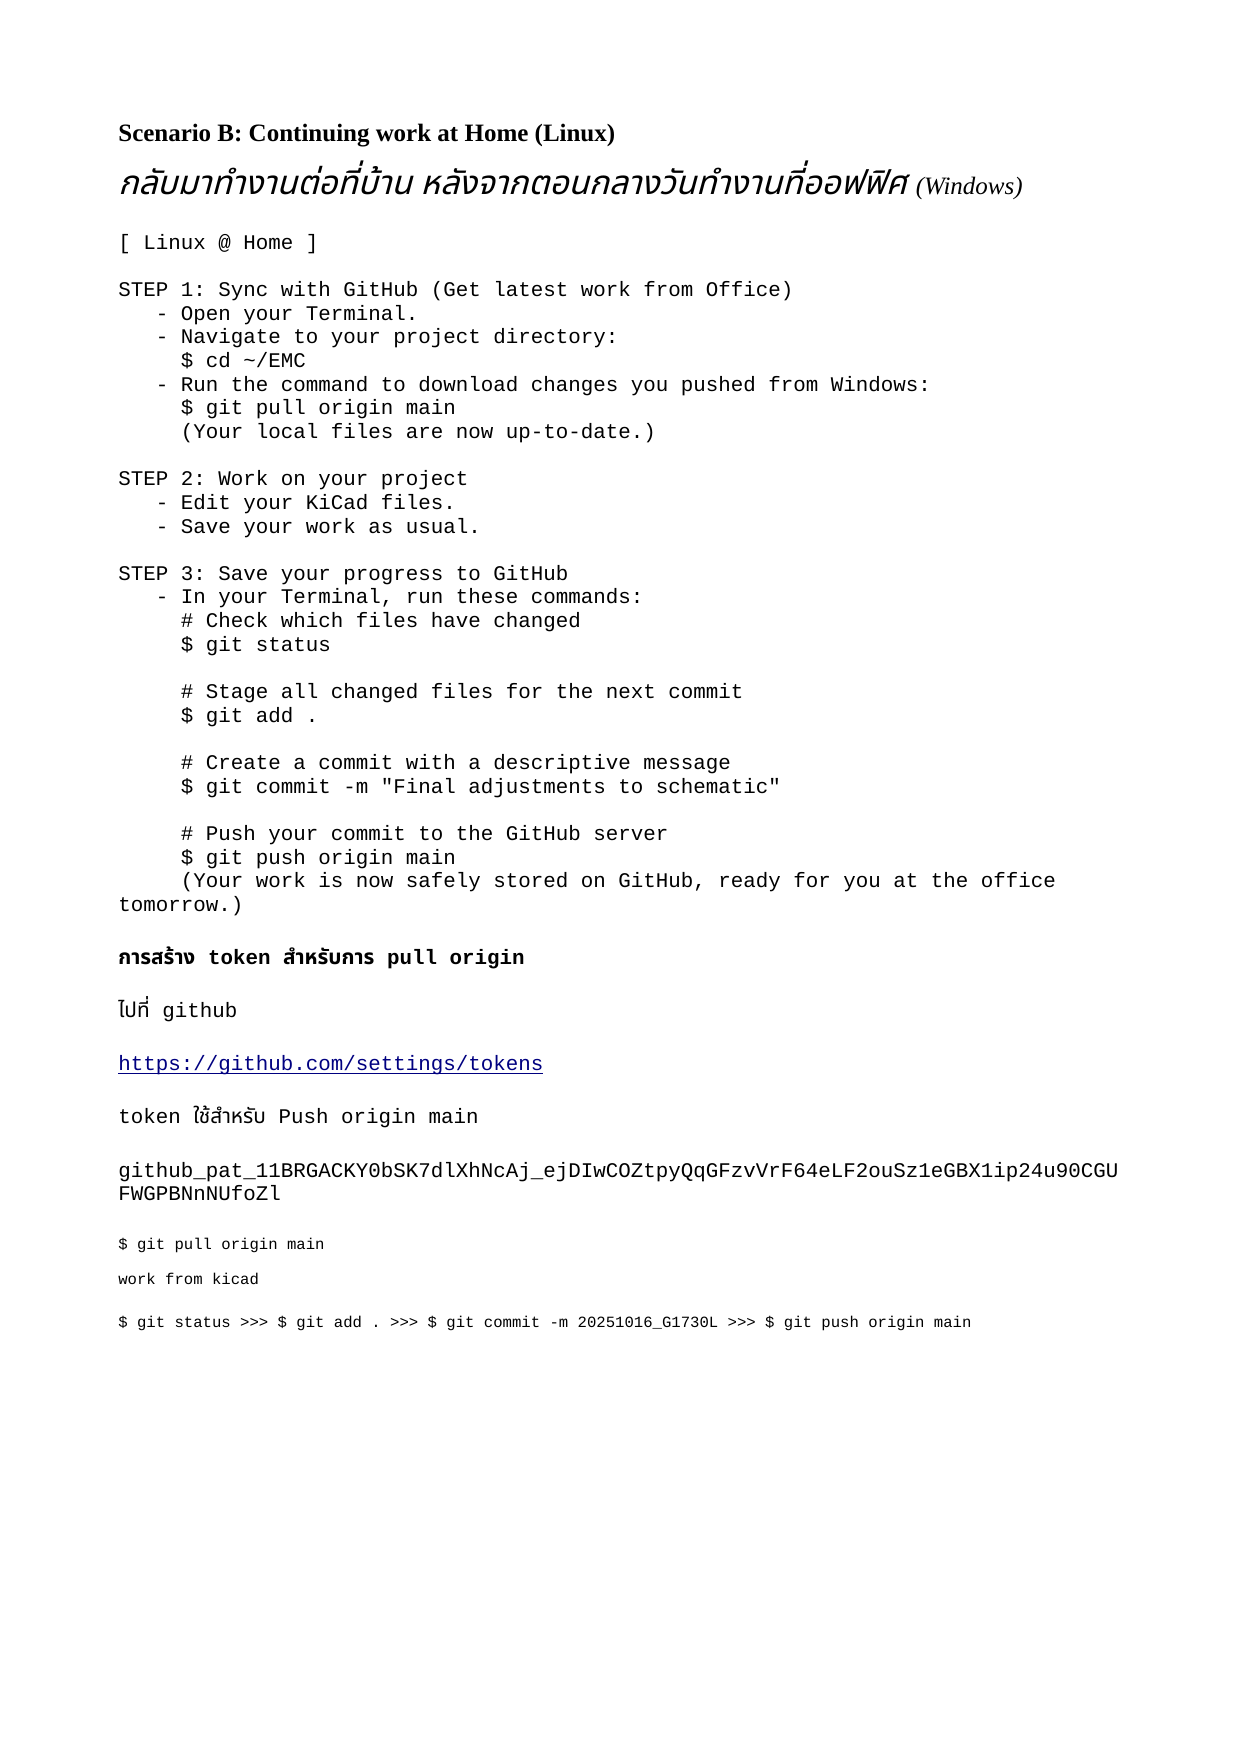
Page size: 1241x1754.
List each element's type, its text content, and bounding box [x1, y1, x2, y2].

text (Your local files are now up-to-date.) [118, 421, 1122, 445]
text # Create a commit with a descriptive message [118, 752, 1122, 776]
text $ cd ~/EMC [118, 350, 1122, 374]
text STEP 3: Save your progress to GitHub [118, 563, 1122, 587]
text https://github.com/settings/tokens [118, 1053, 1122, 1077]
text work from kicad [118, 1272, 1122, 1289]
text $ git pull origin main [118, 397, 1122, 421]
text 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 [118, 1159, 1122, 1207]
text STEP 2: Work on your project [118, 468, 1122, 492]
text - Navigate to your project directory: [118, 326, 1122, 350]
text $ git commit -m "Final adjustments to schematic" [118, 776, 1122, 799]
text $ git status [118, 634, 1122, 657]
text - Open your Terminal. [118, 303, 1122, 326]
text การสร้าง token สำหรับการ pull origin [118, 947, 1122, 971]
text - In your Terminal, run these commands: [118, 587, 1122, 610]
text $ git push origin main [118, 847, 1122, 870]
text token ใช้สำหรับ Push origin main [118, 1106, 1122, 1130]
text # Push your commit to the GitHub server [118, 823, 1122, 847]
text $ git pull origin main [118, 1236, 1122, 1254]
text - Run the command to download changes you pushed from Windows: [118, 374, 1122, 397]
text $ git status >>> $ git add . >>> $ git commit -m 20251016_G1730L >>> $ git push origin main [118, 1289, 1122, 1341]
text [ Linux @ Home ] [118, 232, 1122, 256]
text ไปที่ github [118, 1000, 1122, 1024]
subtitle Scenario B: Continuing work at Home (Linux) [118, 118, 1122, 147]
text (Your work is now safely stored on GitHub, ready for you at the office tomorrow.) [118, 870, 1122, 918]
text # Stage all changed files for the next commit [118, 681, 1122, 705]
text # Check which files have changed [118, 610, 1122, 634]
text - Save your work as usual. [118, 516, 1122, 539]
text กลับมาทำงานต่อที่บ้าน หลังจากตอนกลางวันทำงานที่ออฟฟิศ (Windows) [118, 159, 1122, 210]
text STEP 1: Sync with GitHub (Get latest work from Office) [118, 279, 1122, 303]
text - Edit your KiCad files. [118, 492, 1122, 516]
text $ git add . [118, 705, 1122, 728]
